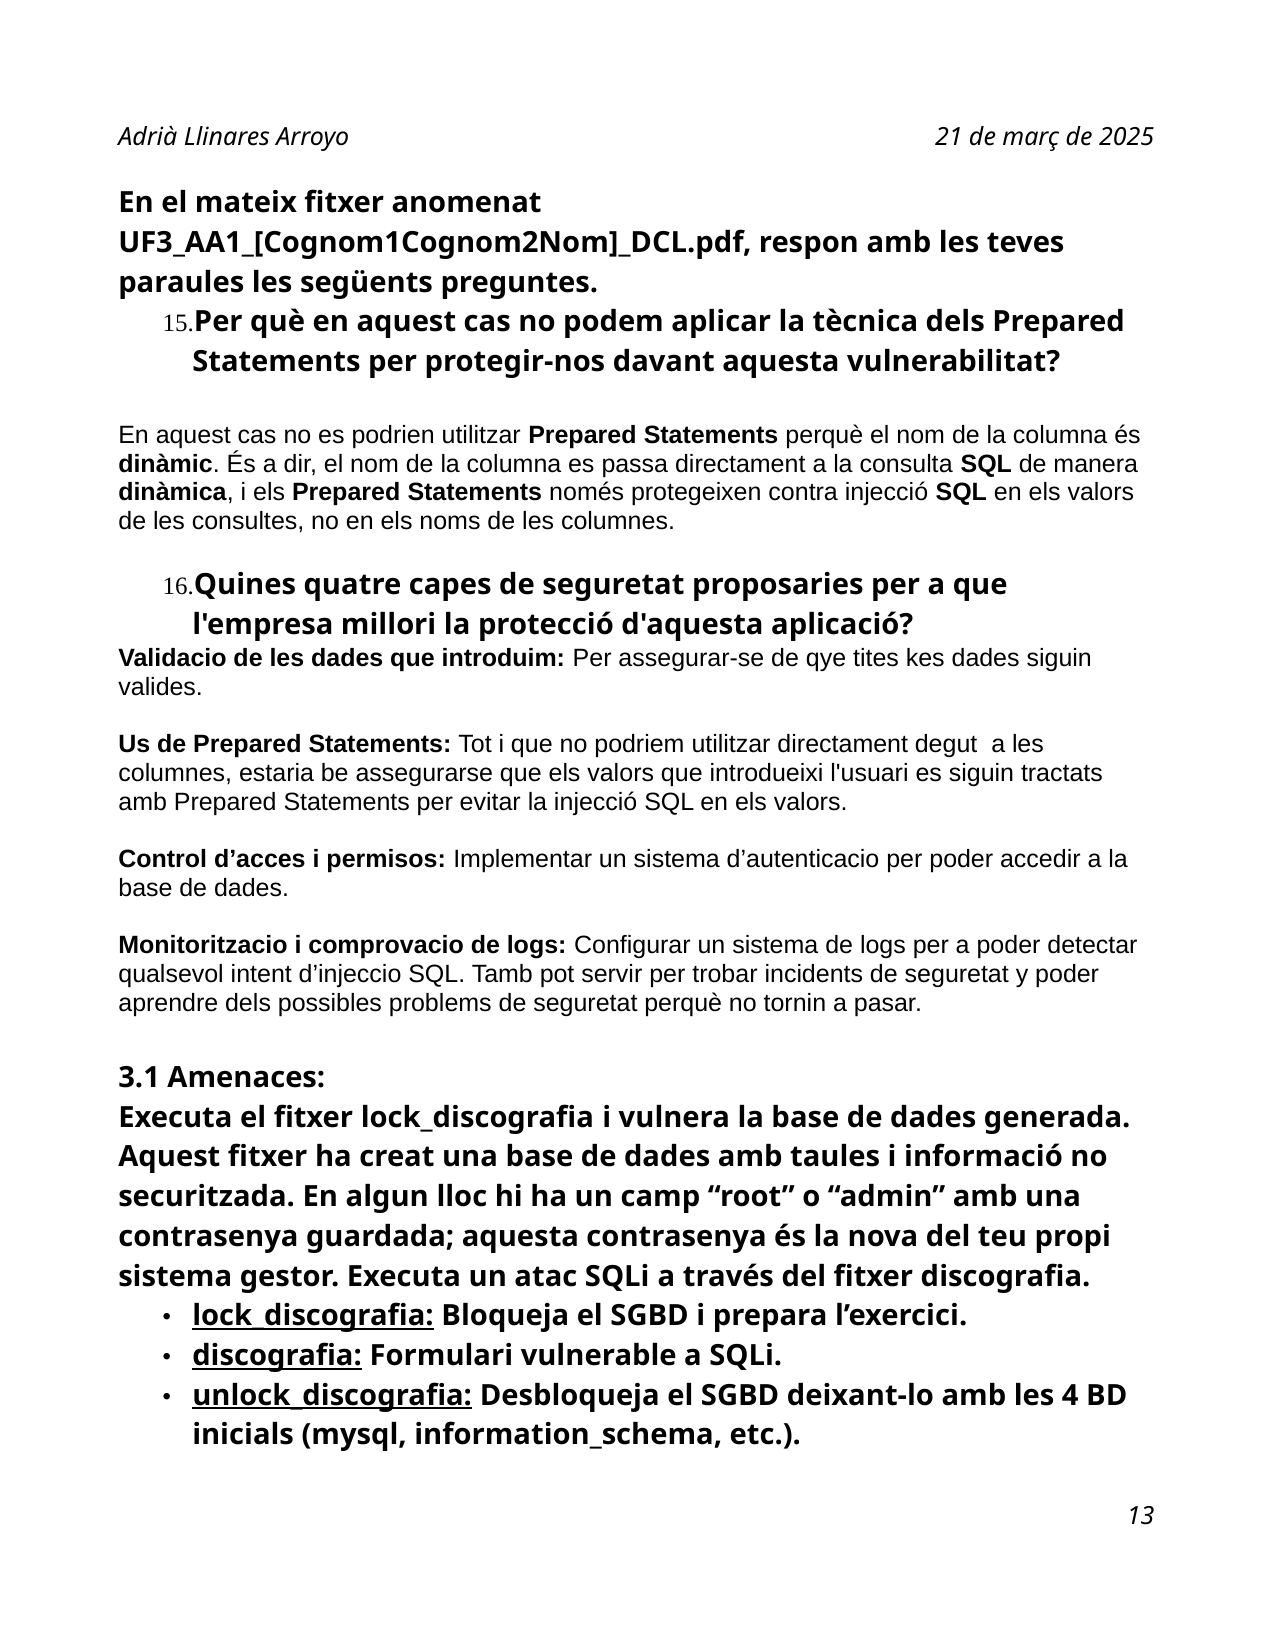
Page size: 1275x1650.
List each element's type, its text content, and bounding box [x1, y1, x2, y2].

text Monitoritzacio i comprovacio de logs: Configurar un sistema de logs per a poder detectar qualsevol intent d’injeccio SQL. Tamb pot servir per trobar incidents de seguretat y poder aprendre dels possibles problems de seguretat perquè no tornin a pasar. [118, 930, 1157, 1017]
text 3.1 Amenaces: [118, 1056, 1157, 1096]
list discografia: Formulari vulnerable a SQLi. [162, 1334, 1157, 1374]
list Per què en aquest cas no podem aplicar la tècnica dels Prepared Statements per protegir-nos davant aquesta vulnerabilitat? [162, 301, 1157, 380]
text Control d’acces i permisos: Implementar un sistema d’autenticacio per poder accedir a la base de dades. [118, 844, 1157, 902]
list Quines quatre capes de seguretat proposaries per a que l'empresa millori la protecció d'aquesta aplicació? [162, 563, 1157, 643]
text En aquest cas no es podrien utilitzar Prepared Statements perquè el nom de la columna és dinàmic. És a dir, el nom de la columna es passa directament a la consulta SQL de manera dinàmica, i els Prepared Statements només protegeixen contra injecció SQL en els valors de les consultes, no en els noms de les columnes. [118, 420, 1157, 535]
text En el mateix fitxer anomenat UF3_AA1_[Cognom1Cognom2Nom]_DCL.pdf, respon amb les teves paraules les següents preguntes. [118, 182, 1157, 301]
text Us de Prepared Statements: Tot i que no podriem utilitzar directament degut a les columnes, estaria be assegurarse que els valors que introdueixi l'usuari es siguin tractats amb Prepared Statements per evitar la injecció SQL en els valors. [118, 729, 1157, 815]
list unlock_discografia: Desbloqueja el SGBD deixant-lo amb les 4 BD inicials (mysql, information_schema, etc.). [162, 1374, 1157, 1453]
text Executa el fitxer lock_discografia i vulnera la base de dades generada. Aquest fitxer ha creat una base de dades amb taules i informació no securitzada. En algun lloc hi ha un camp “root” o “admin” amb una contrasenya guardada; aquesta contrasenya és la nova del teu propi sistema gestor. Executa un atac SQLi a través del fitxer discografia. [118, 1096, 1157, 1294]
list lock_discografia: Bloqueja el SGBD i prepara l’exercici. [162, 1294, 1157, 1334]
text Validacio de les dades que introduim: Per assegurar-se de qye tites kes dades siguin valides. [118, 643, 1157, 700]
